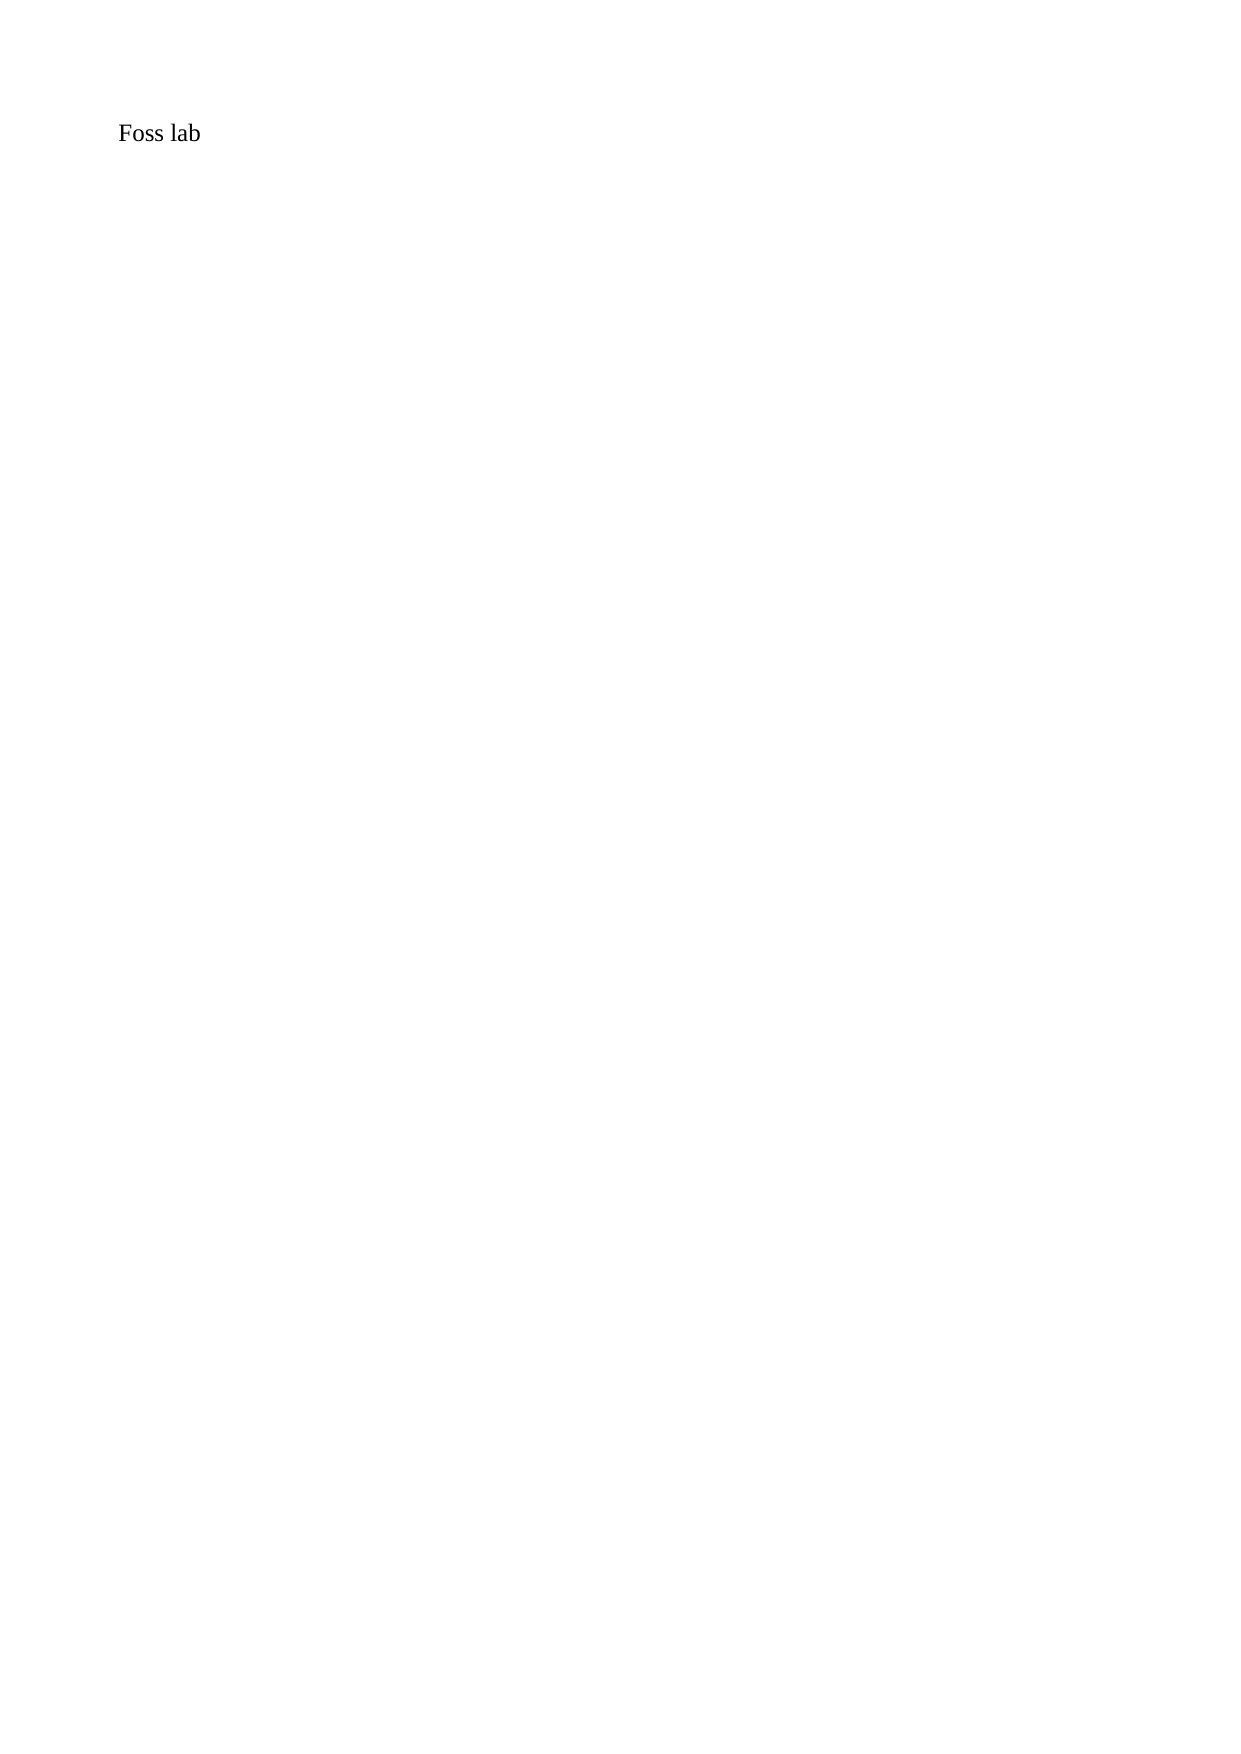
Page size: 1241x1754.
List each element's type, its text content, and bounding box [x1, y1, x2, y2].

text Foss lab [118, 118, 1122, 147]
